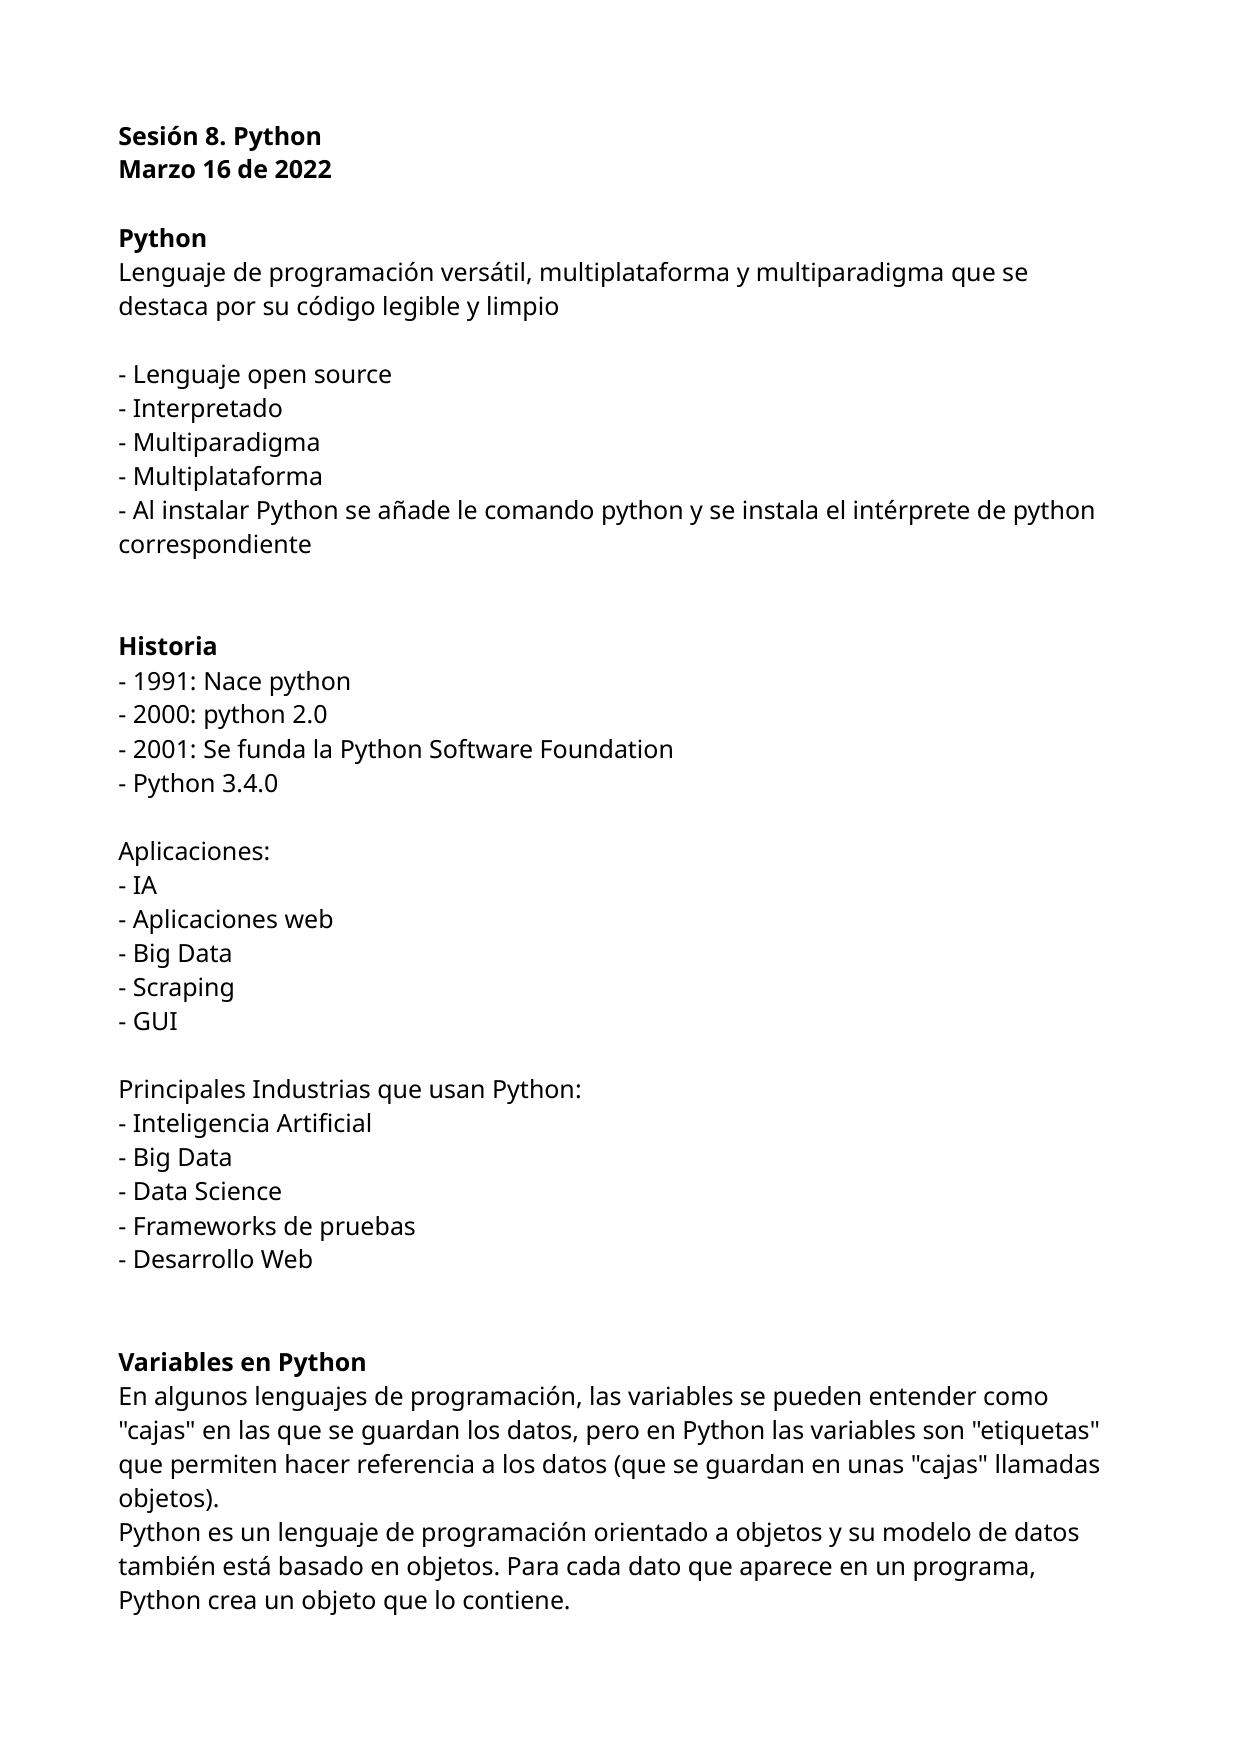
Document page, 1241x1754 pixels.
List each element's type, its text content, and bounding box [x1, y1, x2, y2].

text Historia [118, 629, 1122, 663]
text En algunos lenguajes de programación, las variables se pueden entender como "cajas" en las que se guardan los datos, pero en Python las variables son "etiquetas" que permiten hacer referencia a los datos (que se guardan en unas "cajas" llamadas objetos). [118, 1378, 1122, 1515]
text - Python 3.4.0 [118, 765, 1122, 799]
text Lenguaje de programación versátil, multiplataforma y multiparadigma que se destaca por su código legible y limpio [118, 254, 1122, 322]
text - 2000: python 2.0 [118, 697, 1122, 731]
text - 1991: Nace python [118, 663, 1122, 697]
text - Desarrollo Web [118, 1242, 1122, 1276]
text - Frameworks de pruebas [118, 1208, 1122, 1242]
text - Data Science [118, 1174, 1122, 1208]
text Aplicaciones: [118, 833, 1122, 867]
text - Interpretado [118, 391, 1122, 425]
text Python [118, 220, 1122, 254]
text - Al instalar Python se añade le comando python y se instala el intérprete de python correspondiente [118, 493, 1122, 561]
text - Multiplataforma [118, 459, 1122, 493]
text - Big Data [118, 936, 1122, 970]
text - Inteligencia Artificial [118, 1106, 1122, 1140]
text - Scraping [118, 970, 1122, 1004]
text - Big Data [118, 1140, 1122, 1174]
text - Lenguaje open source [118, 357, 1122, 391]
text - GUI [118, 1004, 1122, 1038]
text - 2001: Se funda la Python Software Foundation [118, 731, 1122, 765]
text Sesión 8. Python [118, 118, 1122, 152]
text - IA [118, 867, 1122, 902]
text Marzo 16 de 2022 [118, 152, 1122, 186]
text Variables en Python [118, 1344, 1122, 1378]
text - Aplicaciones web [118, 902, 1122, 936]
text - Multiparadigma [118, 425, 1122, 459]
text Python es un lenguaje de programación orientado a objetos y su modelo de datos también está basado en objetos. Para cada dato que aparece en un programa, Python crea un objeto que lo contiene. [118, 1515, 1122, 1617]
text Principales Industrias que usan Python: [118, 1072, 1122, 1106]
